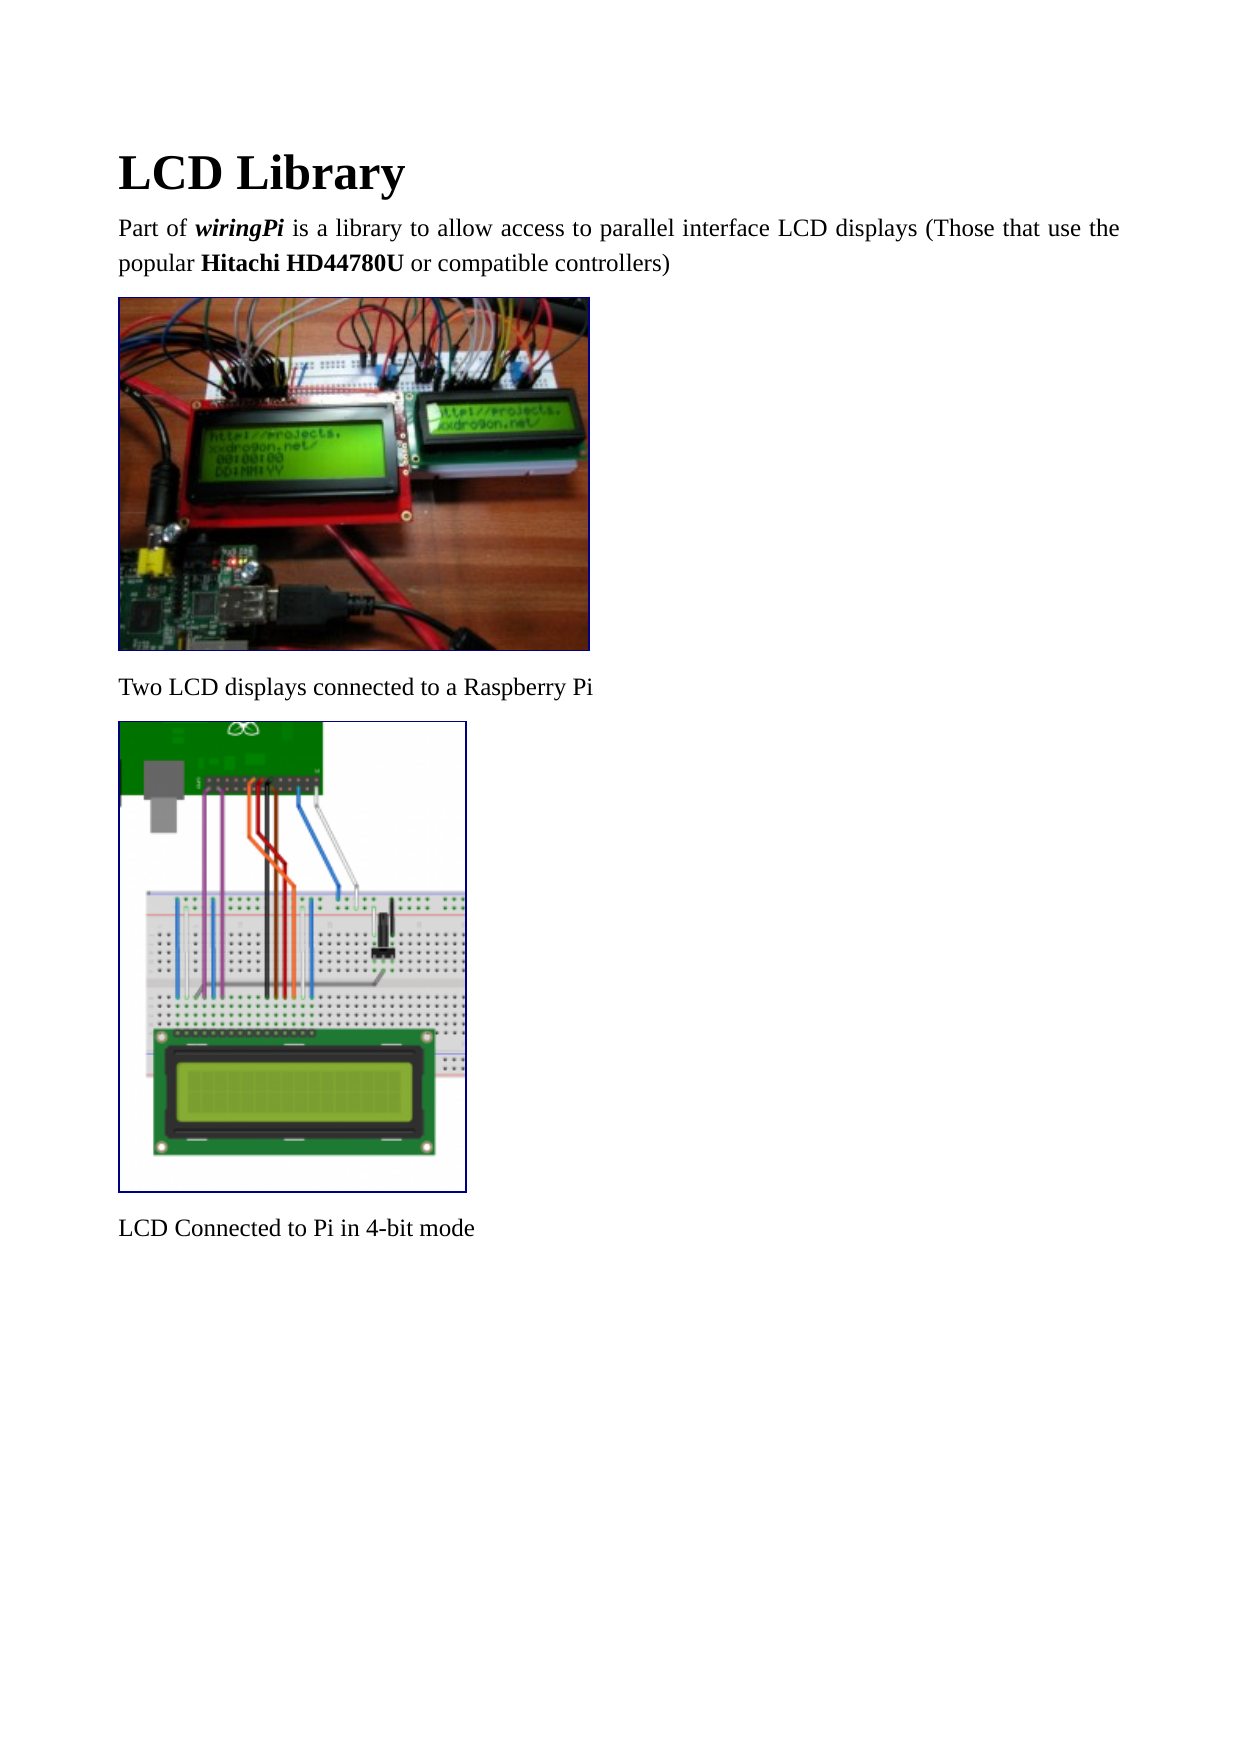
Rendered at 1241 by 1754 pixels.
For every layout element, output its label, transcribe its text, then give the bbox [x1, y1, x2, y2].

picture [120, 298, 588, 650]
text Part of wiringPi is a library to allow access to parallel interface LCD displays (Those that use the popular Hitachi HD44780U or compatible controllers) [118, 213, 1122, 276]
text LCD Connected to Pi in 4-bit mode [118, 1213, 1122, 1242]
picture [120, 722, 465, 1191]
subtitle LCD Library [118, 143, 1122, 201]
text Two LCD displays connected to a Raspberry Pi [118, 672, 1122, 700]
